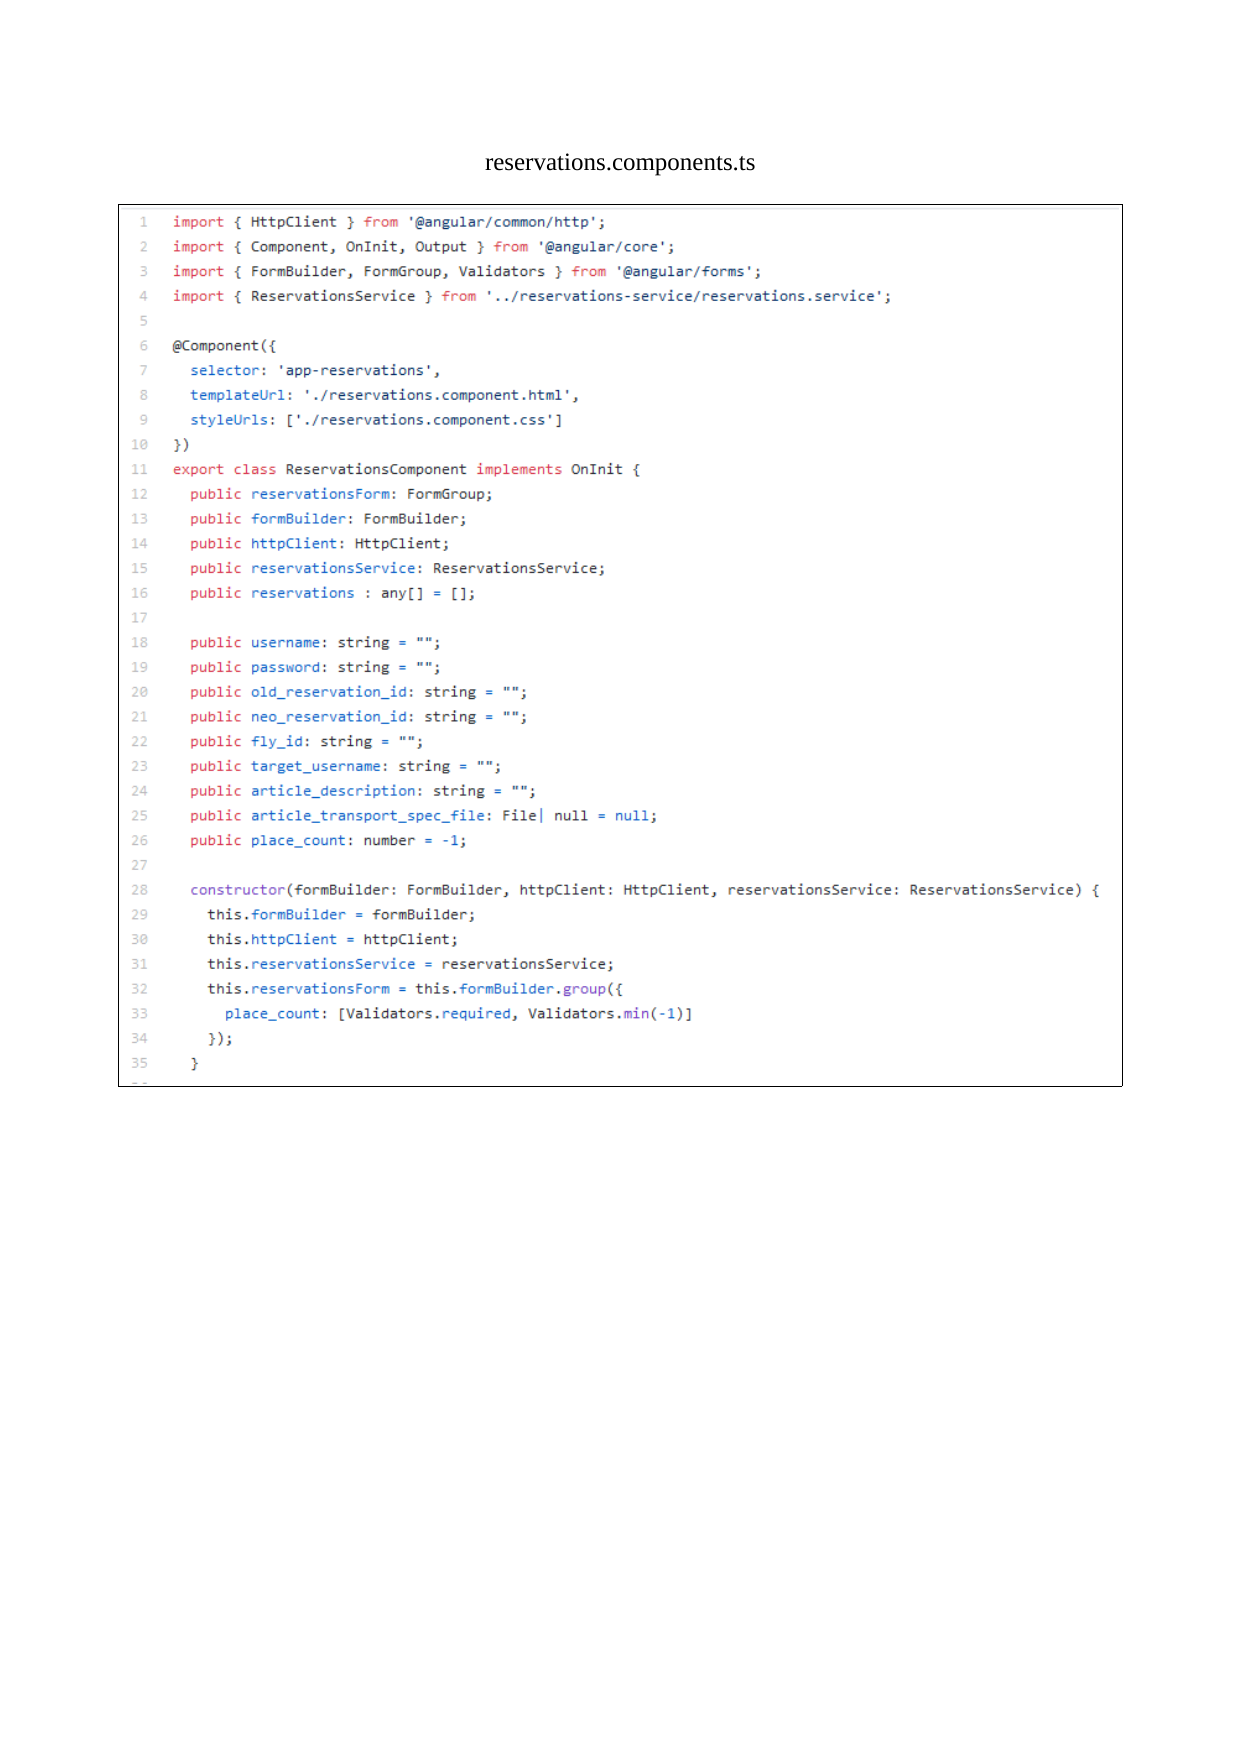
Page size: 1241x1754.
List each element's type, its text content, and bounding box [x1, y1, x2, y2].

picture [121, 207, 1119, 1084]
text reservations.components.ts [118, 147, 1122, 176]
